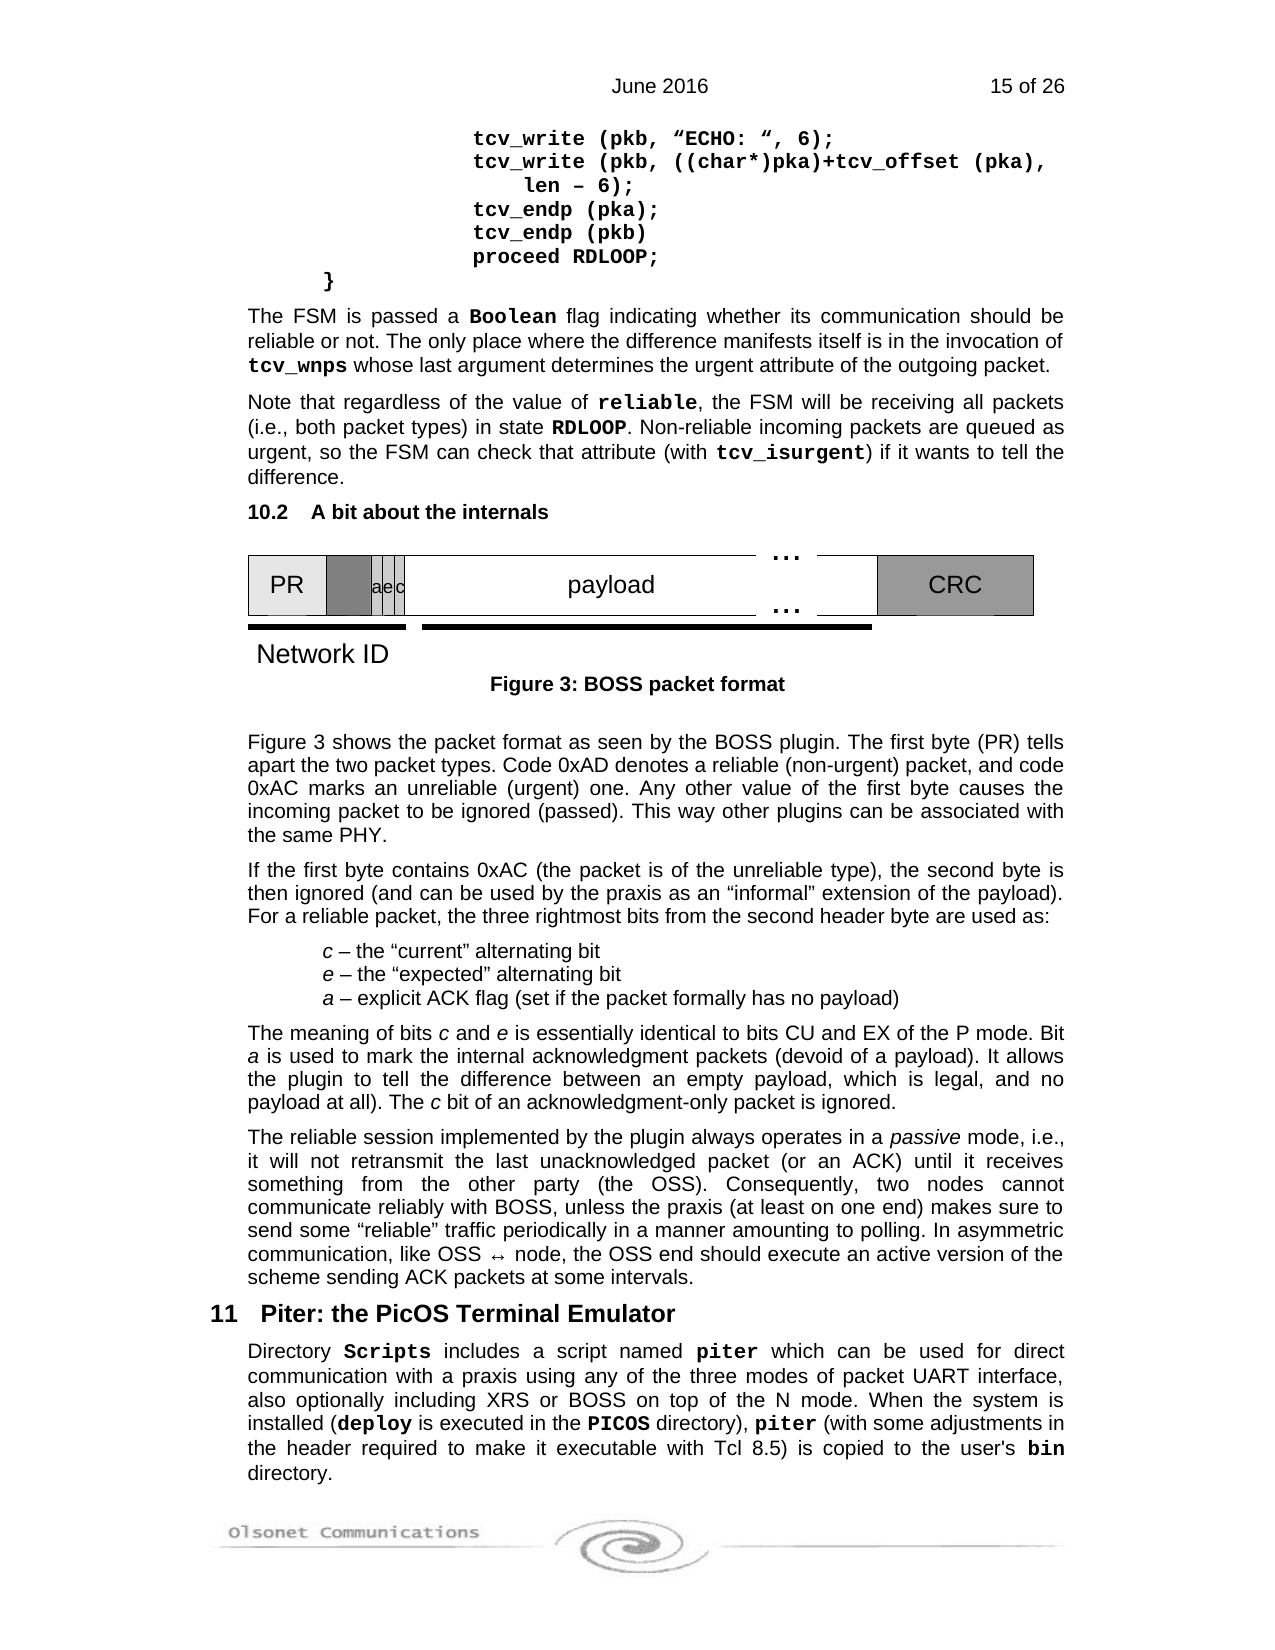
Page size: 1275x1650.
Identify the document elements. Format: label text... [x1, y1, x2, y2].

text tcv_write (pkb, ((char*)pka)+tcv_offset (pka), [247, 151, 1065, 175]
text Figure 3 shows the packet format as seen by the BOSS plugin. The first byte (PR) tells apart the two packet types. Code 0xAD denotes a reliable (non-urgent) packet, and code 0xAC marks an unreliable (urgent) one. Any other value of the first byte causes the incoming packet to be ignored (passed). This way other plugins can be associated with the same PHY. [247, 730, 1065, 847]
text a – explicit ACK flag (set if the packet formally has no payload) [247, 986, 1065, 1009]
text Note that regardless of the value of reliable, the FSM will be receiving all packets (i.e., both packet types) in state RDLOOP. Non-reliable incoming packets are queued as urgent, so the FSM can check that attribute (with tcv_isurgent) if it wants to tell the difference. [247, 390, 1065, 489]
text c – the “current” alternating bit [247, 940, 1065, 963]
text tcv_endp (pkb) [247, 222, 1065, 246]
text The meaning of bits c and e is essentially identical to bits CU and EX of the P mode. Bit a is used to mark the internal acknowledgment packets (devoid of a payload). It allows the plugin to tell the difference between an empty payload, which is legal, and no payload at all). The c bit of an acknowledgment-only packet is ignored. [247, 1021, 1065, 1114]
text e – the “expected” alternating bit [247, 963, 1065, 986]
text If the first byte contains 0xAC (the packet is of the unreliable type), the second byte is then ignored (and can be used by the praxis as an “informal” extension of the payload). For a reliable packet, the three rightmost bits from the second header byte are used as: [247, 858, 1065, 928]
picture [210, 1504, 1065, 1596]
text tcv_endp (pka); [247, 199, 1065, 222]
text len – 6); [210, 175, 1065, 199]
subtitle Piter: the PicOS Terminal Emulator [210, 1300, 1065, 1328]
text Directory Scripts includes a script named piter which can be used for direct communication with a praxis using any of the three modes of packet UART interface, also optionally including XRS or BOSS on top of the N mode. When the system is installed (deploy is executed in the PICOS directory), piter (with some adjustments in the header required to make it executable with Tcl 8.5) is copied to the user's bin directory. [247, 1340, 1065, 1485]
subtitle A bit about the internals [247, 501, 1065, 524]
text tcv_write (pkb, “ECHO: “, 6); [247, 128, 1065, 151]
text The reliable session implemented by the plugin always operates in a passive mode, i.e., it will not retransmit the last unacknowledged packet (or an ACK) until it receives something from the other party (the OSS). Consequently, two nodes cannot communicate reliably with BOSS, unless the praxis (at least on one end) makes sure to send some “reliable” traffic periodically in a manner amounting to polling. In asymmetric communication, like OSS ↔ node, the OSS end should execute an active version of the scheme sending ACK packets at some intervals. [247, 1126, 1065, 1288]
text Figure 3: BOSS packet format [236, 548, 1039, 695]
text } [247, 269, 1065, 293]
text proceed RDLOOP; [247, 246, 1065, 269]
text The FSM is passed a Boolean flag indicating whether its communication should be reliable or not. The only place where the difference manifests itself is in the invocation of tcv_wnps whose last argument determines the urgent attribute of the outgoing packet. [247, 305, 1065, 378]
